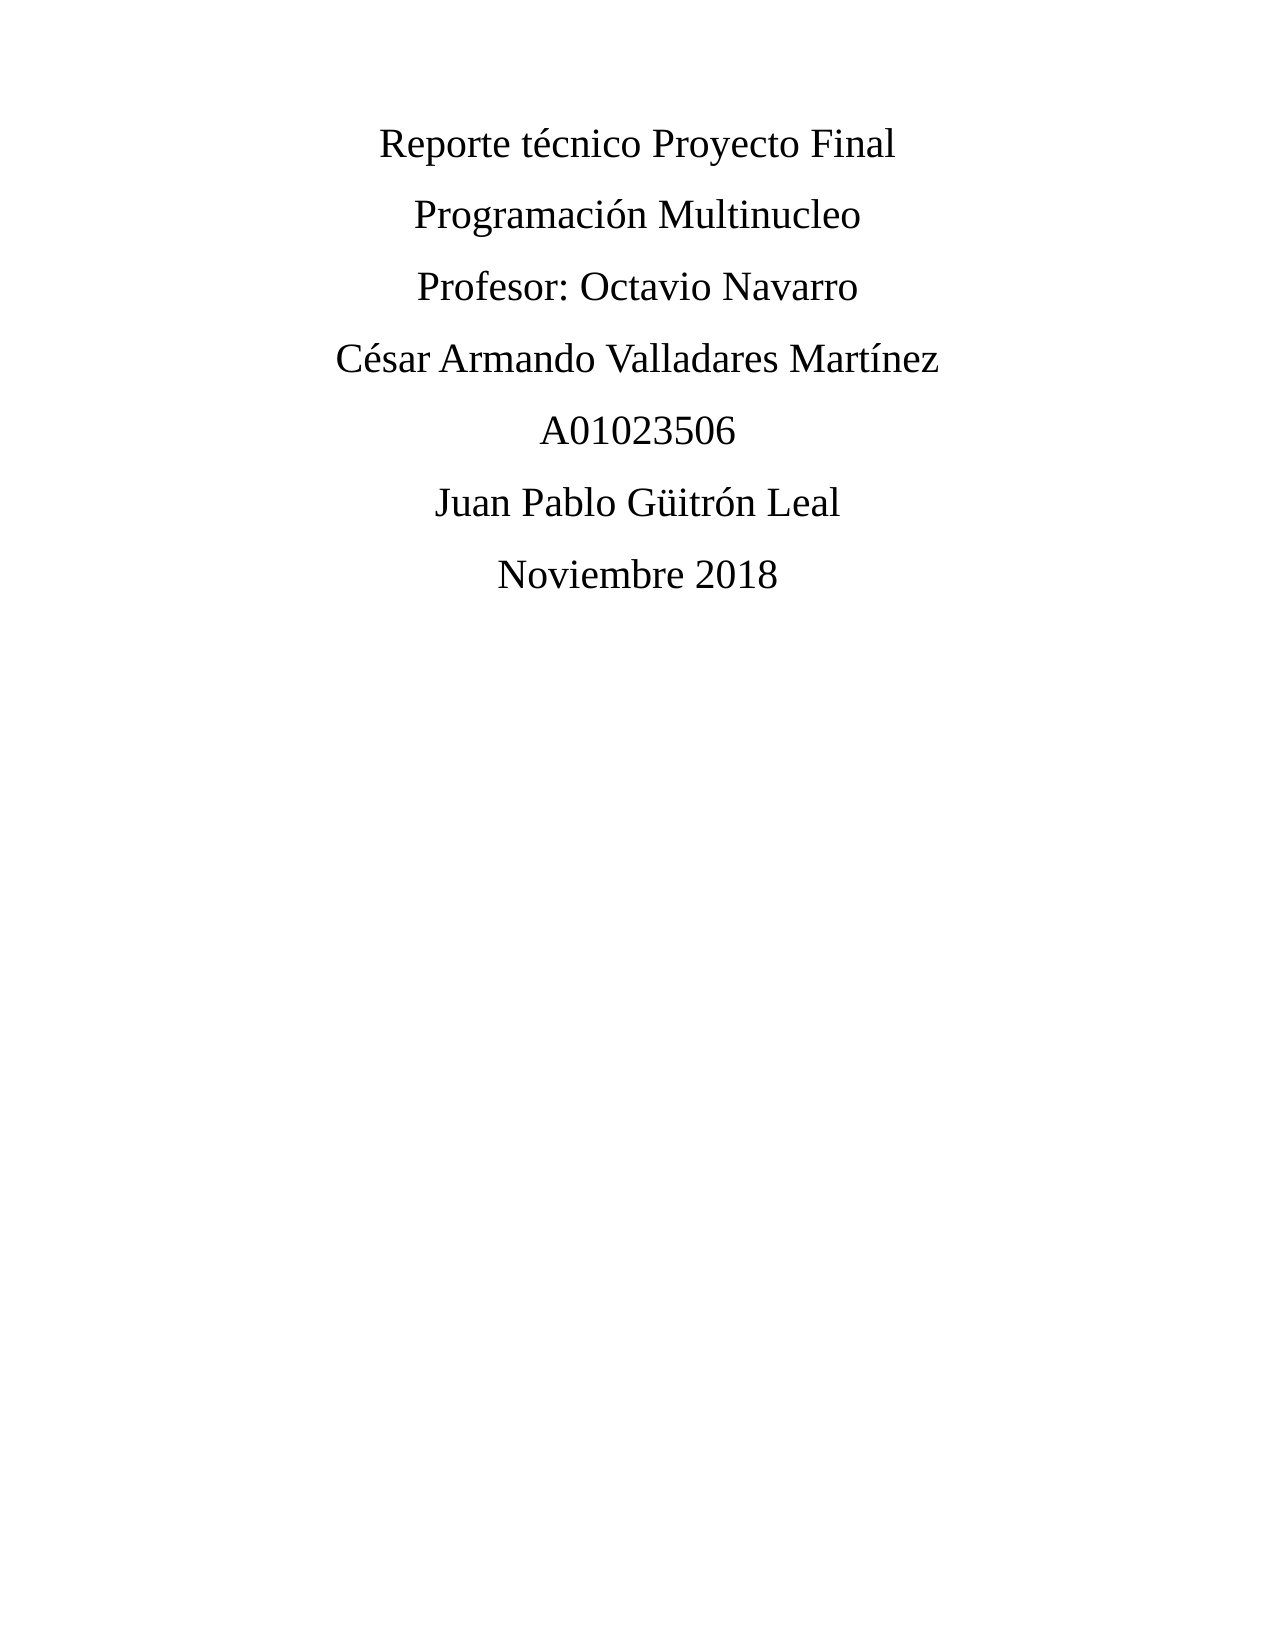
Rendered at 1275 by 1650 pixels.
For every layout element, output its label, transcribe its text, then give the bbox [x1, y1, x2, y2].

text Noviembre 2018 [118, 549, 1157, 597]
text Reporte técnico Proyecto Final [118, 118, 1157, 166]
text César Armando Valladares Martínez [118, 334, 1157, 382]
text Programación Multinucleo [118, 190, 1157, 238]
text A01023506 [118, 406, 1157, 453]
text Juan Pablo Güitrón Leal [118, 477, 1157, 525]
text Profesor: Octavio Navarro [118, 262, 1157, 310]
